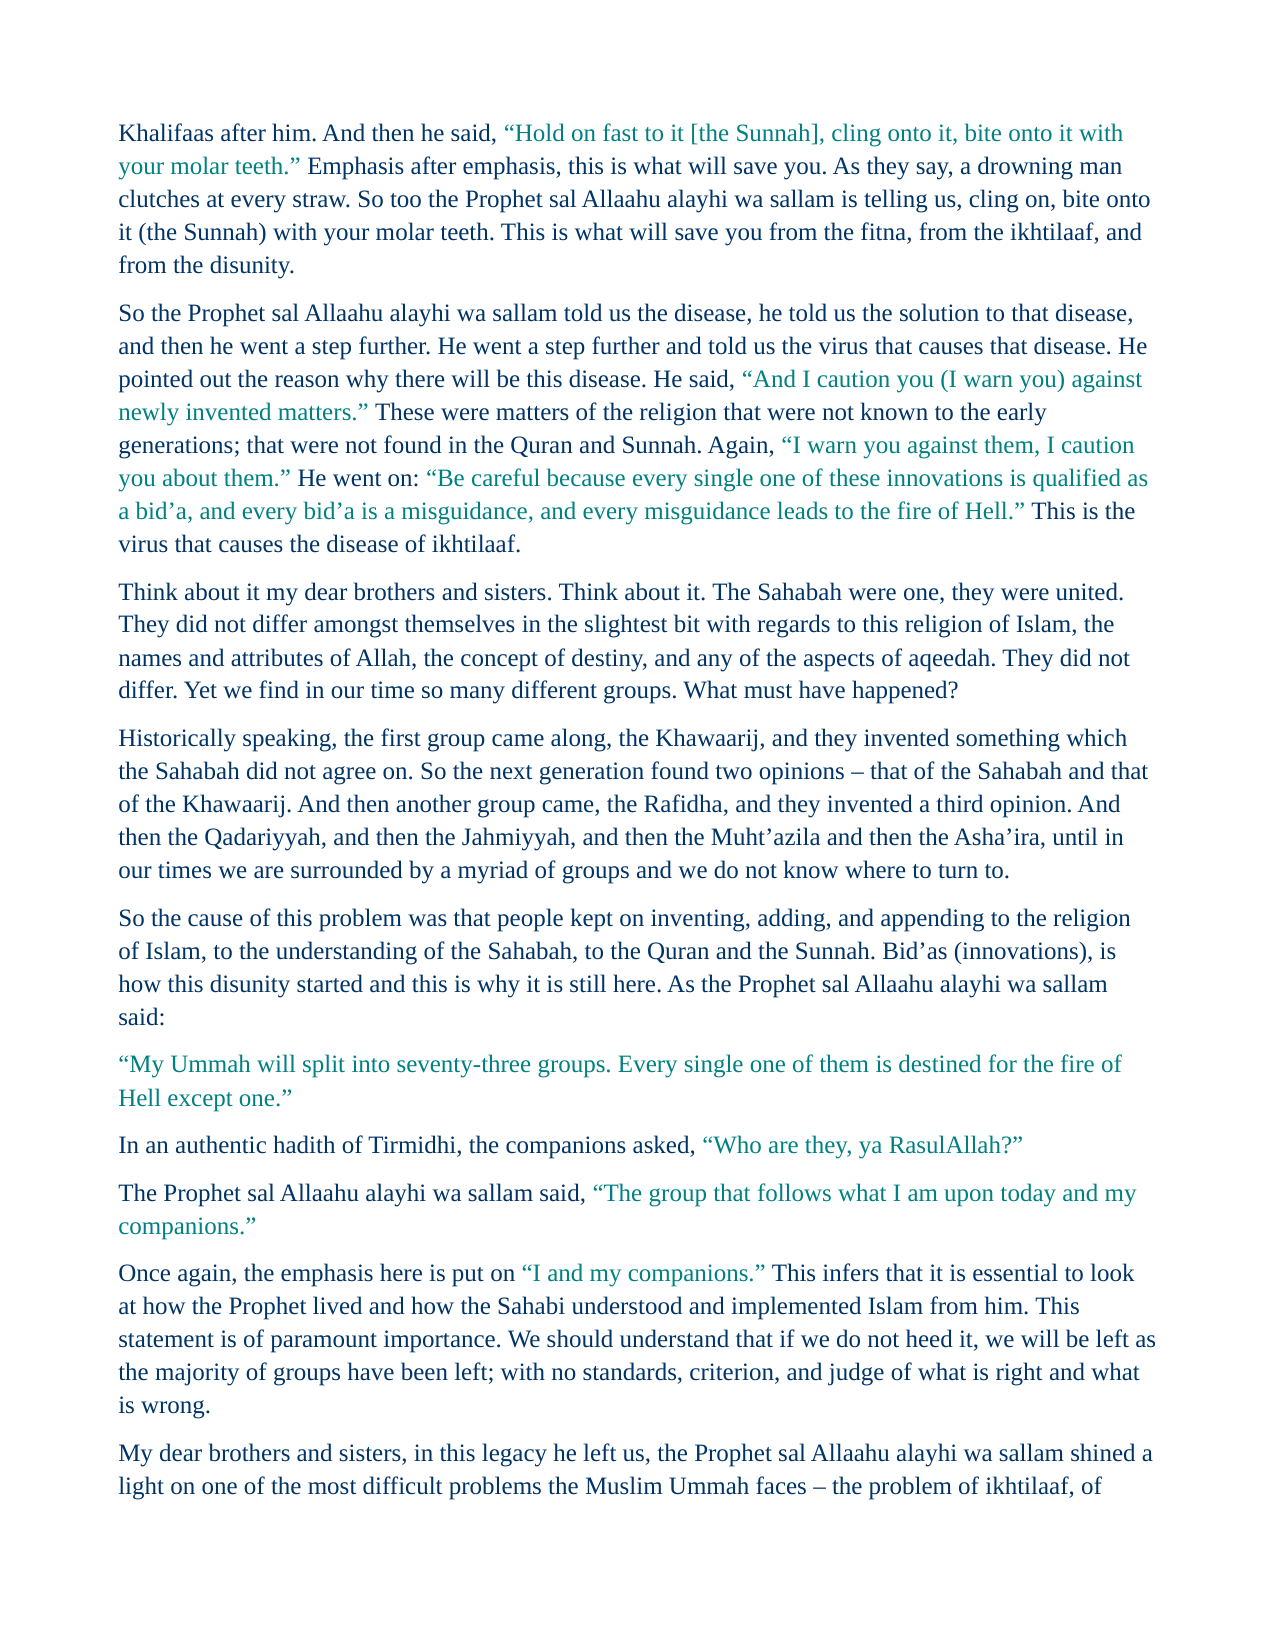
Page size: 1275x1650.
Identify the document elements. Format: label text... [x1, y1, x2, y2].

text “My Ummah will split into seventy-three groups. Every single one of them is destined for the fire of Hell except one.” [118, 1049, 1157, 1111]
text Once again, the emphasis here is put on “I and my companions.” This infers that it is essential to look at how the Prophet lived and how the Sahabi understood and implemented Islam from him. This statement is of paramount importance. We should understand that if we do not heed it, we will be left as the majority of groups have been left; with no standards, criterion, and judge of what is right and what is wrong. [118, 1258, 1157, 1419]
text Khalifaas after him. And then he said, “Hold on fast to it [the Sunnah], cling onto it, bite onto it with your molar teeth.” Emphasis after emphasis, this is what will save you. As they say, a drowning man clutches at every straw. So too the Prophet sal Allaahu alayhi wa sallam is telling us, cling on, bite onto it (the Sunnah) with your molar teeth. This is what will save you from the fitna, from the ikhtilaaf, and from the disunity. [118, 118, 1157, 279]
text So the Prophet sal Allaahu alayhi wa sallam told us the disease, he told us the solution to that disease, and then he went a step further. He went a step further and told us the virus that causes that disease. He pointed out the reason why there will be this disease. He said, “And I caution you (I warn you) against newly invented matters.” These were matters of the religion that were not known to the early generations; that were not found in the Quran and Sunnah. Again, “I warn you against them, I caution you about them.” He went on: “Be careful because every single one of these innovations is qualified as a bid’a, and every bid’a is a misguidance, and every misguidance leads to the fire of Hell.” This is the virus that causes the disease of ikhtilaaf. [118, 298, 1157, 558]
text So the cause of this problem was that people kept on inventing, adding, and appending to the religion of Islam, to the understanding of the Sahabah, to the Quran and the Sunnah. Bid’as (innovations), is how this disunity started and this is why it is still here. As the Prophet sal Allaahu alayhi wa sallam said: [118, 903, 1157, 1031]
text In an authentic hadith of Tirmidhi, the companions asked, “Who are they, ya RasulAllah?” [118, 1130, 1157, 1159]
text Think about it my dear brothers and sisters. Think about it. The Sahabah were one, they were united. They did not differ amongst themselves in the slightest bit with regards to this religion of Islam, the names and attributes of Allah, the concept of destiny, and any of the aspects of aqeedah. They did not differ. Yet we find in our time so many different groups. What must have happened? [118, 577, 1157, 704]
text Historically speaking, the first group came along, the Khawaarij, and they invented something which the Sahabah did not agree on. So the next generation found two opinions – that of the Sahabah and that of the Khawaarij. And then another group came, the Rafidha, and they invented a third opinion. And then the Qadariyyah, and then the Jahmiyyah, and then the Muht’azila and then the Asha’ira, until in our times we are surrounded by a myriad of groups and we do not know where to turn to. [118, 723, 1157, 884]
text My dear brothers and sisters, in this legacy he left us, the Prophet sal Allaahu alayhi wa sallam shined a light on one of the most difficult problems the Muslim Ummah faces – the problem of ikhtilaaf, of [118, 1438, 1157, 1500]
text The Prophet sal Allaahu alayhi wa sallam said, “The group that follows what I am upon today and my companions.” [118, 1178, 1157, 1239]
